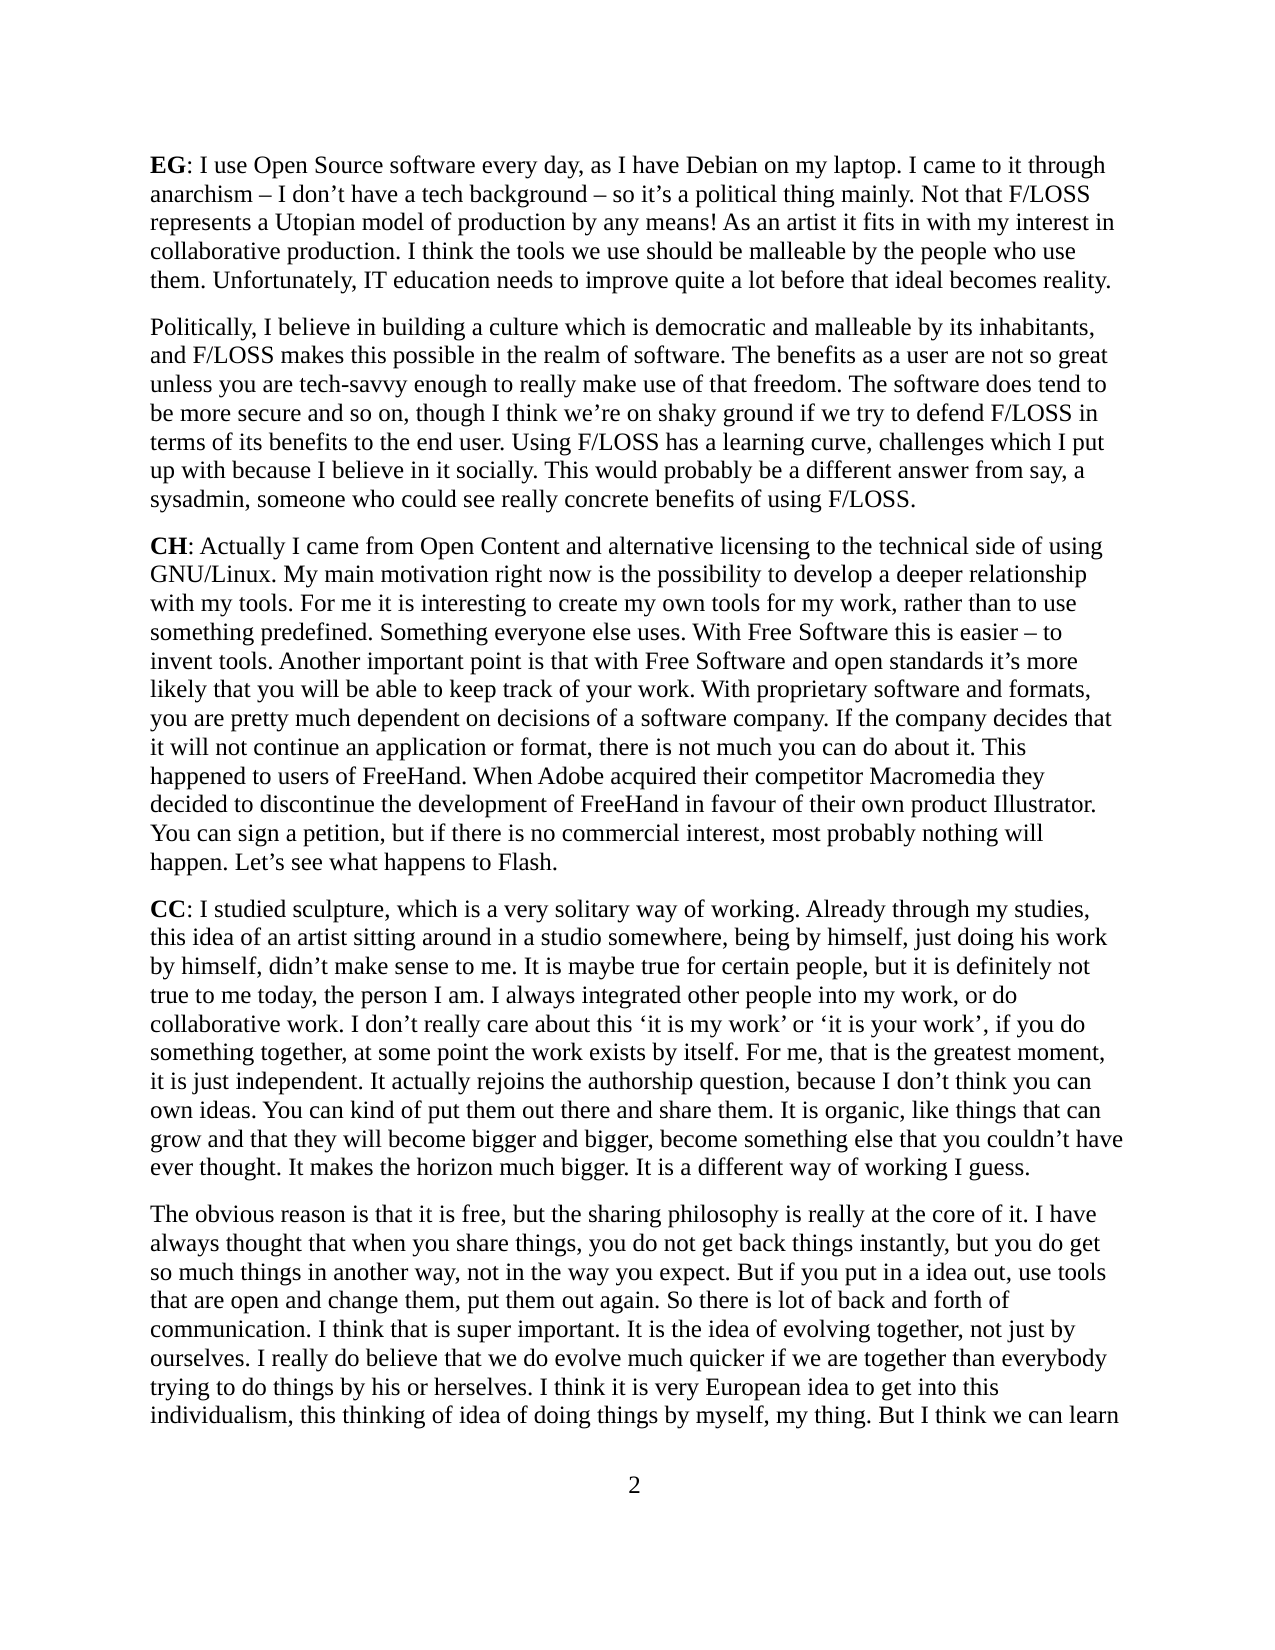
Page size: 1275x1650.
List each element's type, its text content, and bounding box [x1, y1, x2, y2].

text CC: I studied sculpture, which is a very solitary way of working. Already through my studies, this idea of an artist sitting around in a studio somewhere, being by himself, just doing his work by himself, didn’t make sense to me. It is maybe true for certain people, but it is definitely not true to me today, the person I am. I always integrated other people into my work, or do collaborative work. I don’t really care about this ‘it is my work’ or ‘it is your work’, if you do something together, at some point the work exists by itself. For me, that is the greatest moment, it is just independent. It actually rejoins the authorship question, because I don’t think you can own ideas. You can kind of put them out there and share them. It is organic, like things that can grow and that they will become bigger and bigger, become something else that you couldn’t have ever thought. It makes the horizon much bigger. It is a different way of working I guess. [150, 894, 1125, 1181]
text Politically, I believe in building a culture which is democratic and malleable by its inhabitants, and F/LOSS makes this possible in the realm of software. The benefits as a user are not so great unless you are tech-savvy enough to really make use of that freedom. The software does tend to be more secure and so on, though I think we’re on shaky ground if we try to defend F/LOSS in terms of its benefits to the end user. Using F/LOSS has a learning curve, challenges which I put up with because I believe in it socially. This would probably be a different answer from say, a sysadmin, someone who could see really concrete benefits of using F/LOSS. [150, 312, 1125, 513]
text EG: I use Open Source software every day, as I have Debian on my laptop. I came to it through anarchism – I don’t have a tech background – so it’s a political thing mainly. Not that F/LOSS represents a Utopian model of production by any means! As an artist it fits in with my interest in collaborative production. I think the tools we use should be malleable by the people who use them. Unfortunately, IT education needs to improve quite a lot before that ideal becomes reality. [150, 150, 1125, 294]
text The obvious reason is that it is free, but the sharing philosophy is really at the core of it. I have always thought that when you share things, you do not get back things instantly, but you do get so much things in another way, not in the way you expect. But if you put in a idea out, use tools that are open and change them, put them out again. So there is lot of back and forth of communication. I think that is super important. It is the idea of evolving together, not just by ourselves. I really do believe that we do evolve much quicker if we are together than everybody trying to do things by his or herselves. I think it is very European idea to get into this individualism, this thinking of idea of doing things by myself, my thing. But I think we can learn [150, 1199, 1125, 1429]
text CH: Actually I came from Open Content and alternative licensing to the technical side of using GNU/Linux. My main motivation right now is the possibility to develop a deeper relationship with my tools. For me it is interesting to create my own tools for my work, rather than to use something predefined. Something everyone else uses. With Free Software this is easier – to invent tools. Another important point is that with Free Software and open standards it’s more likely that you will be able to keep track of your work. With proprietary software and formats, you are pretty much dependent on decisions of a software company. If the company decides that it will not continue an application or format, there is not much you can do about it. This happened to users of FreeHand. When Adobe acquired their competitor Macromedia they decided to discontinue the development of FreeHand in favour of their own product Illustrator. You can sign a petition, but if there is no commercial interest, most probably nothing will happen. Let’s see what happens to Flash. [150, 531, 1125, 876]
